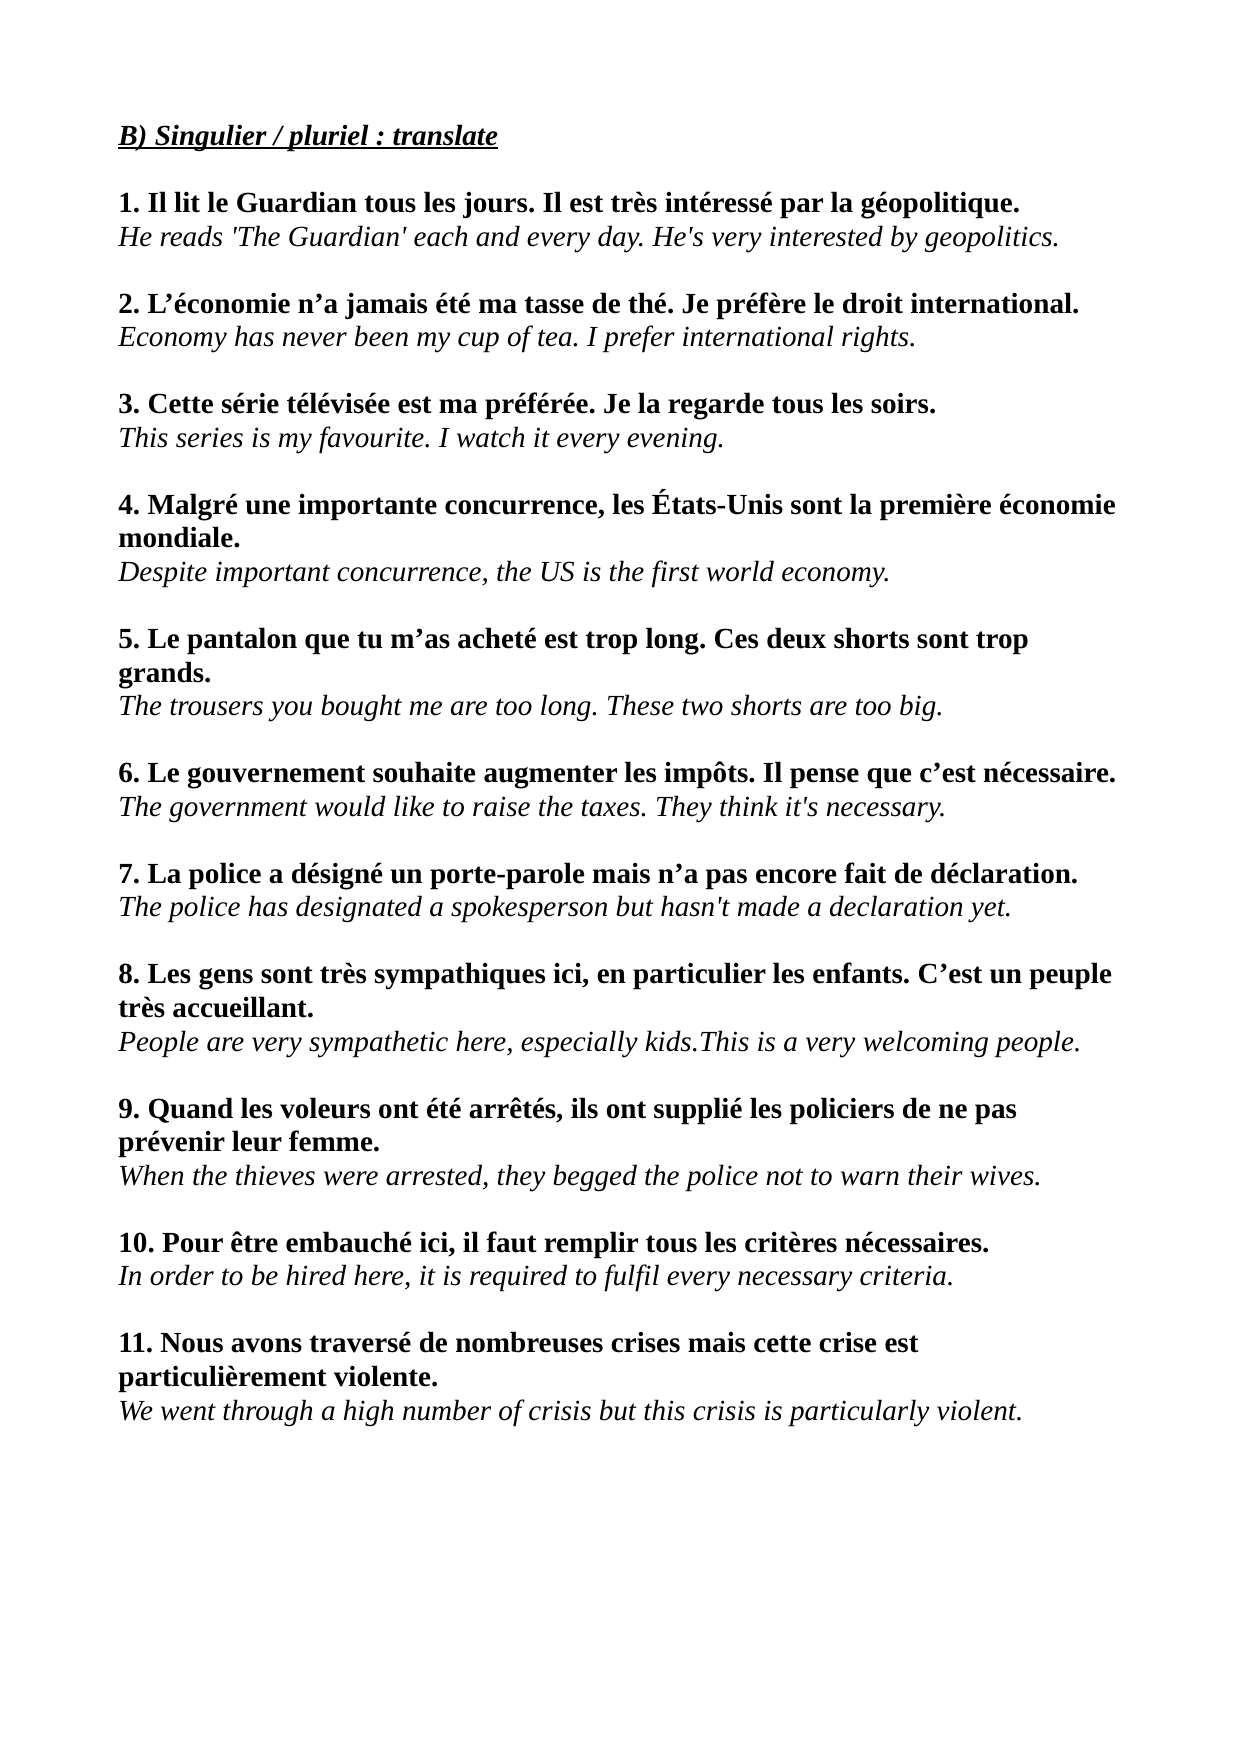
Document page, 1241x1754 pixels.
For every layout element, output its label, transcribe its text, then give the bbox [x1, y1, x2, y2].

text The trousers you bought me are too long. These two shorts are too big. [118, 688, 1122, 722]
text People are very sympathetic here, especially kids.This is a very welcoming people. [118, 1024, 1122, 1057]
text 11. Nous avons traversé de nombreuses crises mais cette crise est particulièrement violente. [118, 1326, 1122, 1393]
text In order to be hired here, it is required to fulfil every necessary criteria. [118, 1258, 1122, 1292]
text Despite important concurrence, the US is the first world economy. [118, 554, 1122, 588]
text 10. Pour être embauché ici, il faut remplir tous les critères nécessaires. [118, 1225, 1122, 1258]
text 4. Malgré une importante concurrence, les États-Unis sont la première économie mondiale. [118, 487, 1122, 554]
text 1. Il lit le Guardian tous les jours. Il est très intéressé par la géopolitique. [118, 185, 1122, 219]
text Economy has never been my cup of tea. I prefer international rights. [118, 319, 1122, 353]
text When the thieves were arrested, they begged the police not to warn their wives. [118, 1158, 1122, 1191]
text 7. La police a désigné un porte-parole mais n’a pas encore fait de déclaration. [118, 856, 1122, 889]
text We went through a high number of crisis but this crisis is particularly violent. [118, 1393, 1122, 1426]
text B) Singulier / pluriel : translate [118, 118, 1122, 152]
text The government would like to raise the taxes. They think it's necessary. [118, 789, 1122, 822]
text 5. Le pantalon que tu m’as acheté est trop long. Ces deux shorts sont trop grands. [118, 621, 1122, 688]
text 6. Le gouvernement souhaite augmenter les impôts. Il pense que c’est nécessaire. [118, 755, 1122, 789]
text 9. Quand les voleurs ont été arrêtés, ils ont supplié les policiers de ne pas prévenir leur femme. [118, 1091, 1122, 1158]
text 2. L’économie n’a jamais été ma tasse de thé. Je préfère le droit international. [118, 286, 1122, 319]
text 8. Les gens sont très sympathiques ici, en particulier les enfants. C’est un peuple très accueillant. [118, 957, 1122, 1024]
text 3. Cette série télévisée est ma préférée. Je la regarde tous les soirs. [118, 386, 1122, 420]
text He reads 'The Guardian' each and every day. He's very interested by geopolitics. [118, 219, 1122, 252]
text This series is my favourite. I watch it every evening. [118, 420, 1122, 453]
text The police has designated a spokesperson but hasn't made a declaration yet. [118, 889, 1122, 923]
